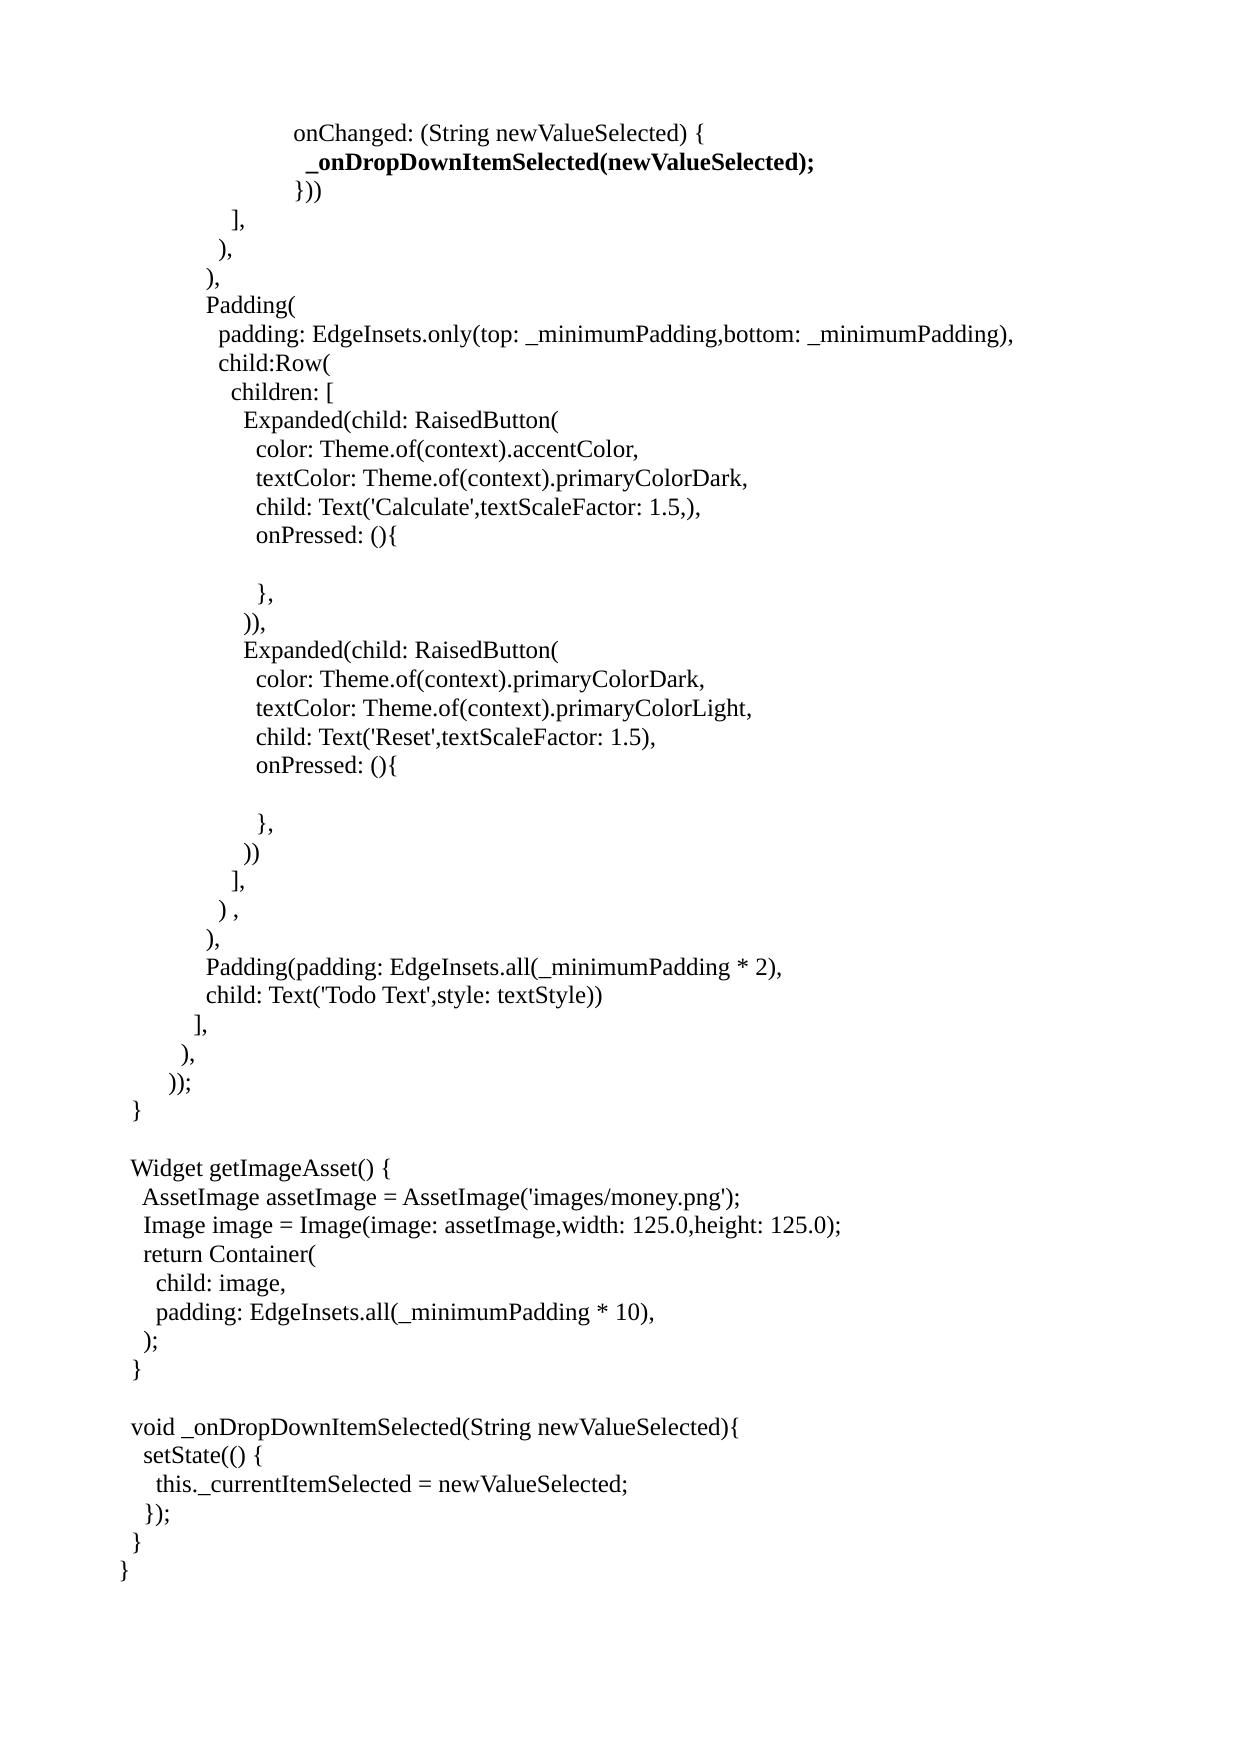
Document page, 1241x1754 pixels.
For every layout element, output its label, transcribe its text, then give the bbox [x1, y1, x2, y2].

text } [118, 1354, 1122, 1383]
text color: Theme.of(context).primaryColorDark, [118, 664, 1122, 693]
text ], [118, 204, 1122, 233]
text }, [118, 578, 1122, 607]
text onPressed: (){ [118, 751, 1122, 779]
text }); [118, 1498, 1122, 1527]
text child: image, [118, 1268, 1122, 1297]
text Widget getImageAsset() { [118, 1153, 1122, 1182]
text ), [118, 1038, 1122, 1067]
text })) [118, 176, 1122, 204]
text textColor: Theme.of(context).primaryColorLight, [118, 693, 1122, 722]
text _onDropDownItemSelected(newValueSelected); [118, 147, 1122, 176]
text children: [ [118, 377, 1122, 406]
text } [118, 1556, 1122, 1584]
text ); [118, 1326, 1122, 1354]
text )); [118, 1067, 1122, 1096]
text } [118, 1096, 1122, 1124]
text )), [118, 607, 1122, 636]
text child: Text('Calculate',textScaleFactor: 1.5,), [118, 492, 1122, 521]
text setState(() { [118, 1441, 1122, 1469]
text onChanged: (String newValueSelected) { [118, 118, 1122, 147]
text Padding(padding: EdgeInsets.all(_minimumPadding * 2), [118, 952, 1122, 981]
text child:Row( [118, 348, 1122, 377]
text ], [118, 1009, 1122, 1038]
text ) , [118, 894, 1122, 923]
text }, [118, 808, 1122, 837]
text )) [118, 837, 1122, 866]
text ), [118, 262, 1122, 291]
text return Container( [118, 1239, 1122, 1268]
text onPressed: (){ [118, 521, 1122, 549]
text Padding( [118, 291, 1122, 319]
text padding: EdgeInsets.all(_minimumPadding * 10), [118, 1297, 1122, 1326]
text Expanded(child: RaisedButton( [118, 406, 1122, 434]
text ], [118, 866, 1122, 894]
text child: Text('Todo Text',style: textStyle)) [118, 981, 1122, 1009]
text ), [118, 233, 1122, 262]
text AssetImage assetImage = AssetImage('images/money.png'); [118, 1182, 1122, 1211]
text Image image = Image(image: assetImage,width: 125.0,height: 125.0); [118, 1211, 1122, 1239]
text this._currentItemSelected = newValueSelected; [118, 1469, 1122, 1498]
text textColor: Theme.of(context).primaryColorDark, [118, 463, 1122, 492]
text ), [118, 923, 1122, 952]
text Expanded(child: RaisedButton( [118, 636, 1122, 664]
text child: Text('Reset',textScaleFactor: 1.5), [118, 722, 1122, 751]
text } [118, 1527, 1122, 1556]
text padding: EdgeInsets.only(top: _minimumPadding,bottom: _minimumPadding), [118, 319, 1122, 348]
text void _onDropDownItemSelected(String newValueSelected){ [118, 1412, 1122, 1441]
text color: Theme.of(context).accentColor, [118, 434, 1122, 463]
